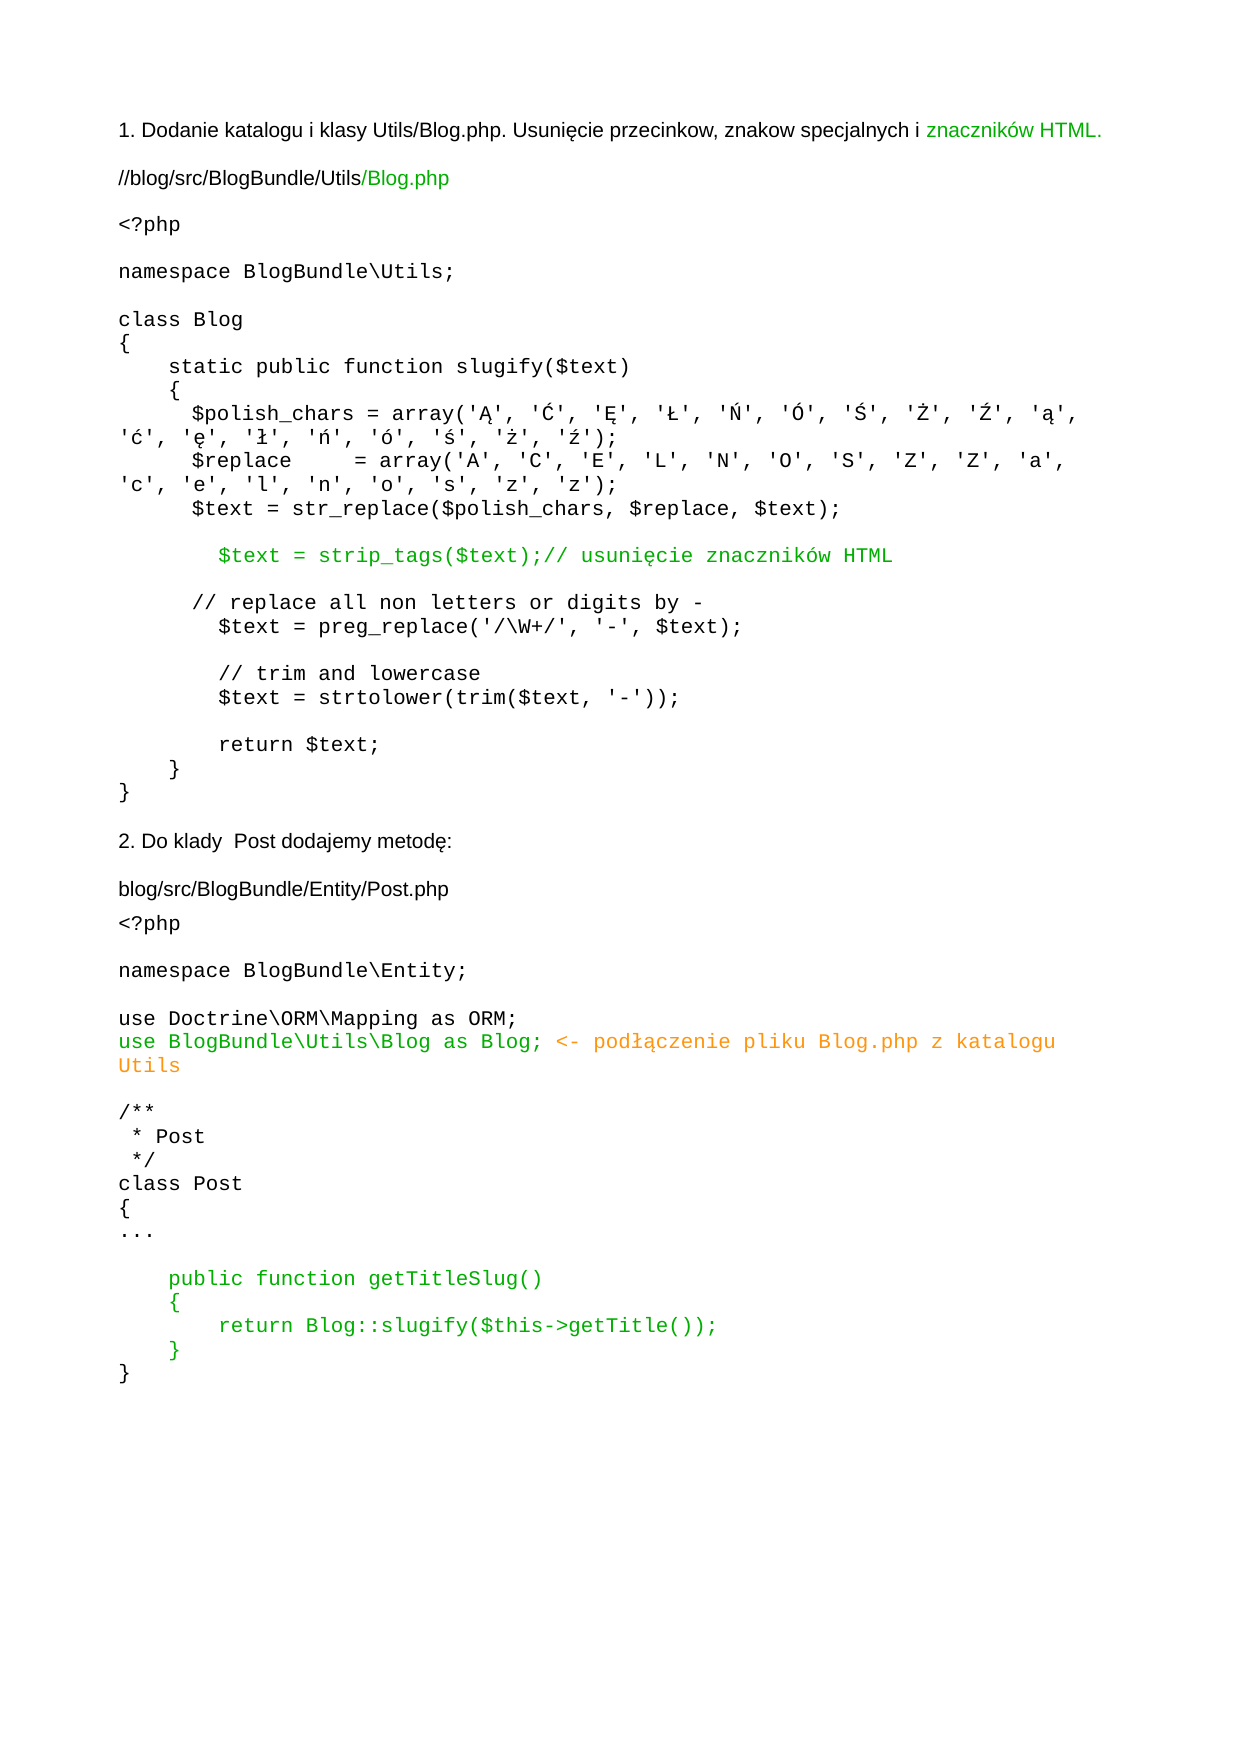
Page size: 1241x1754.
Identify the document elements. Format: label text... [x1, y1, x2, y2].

text { [118, 379, 1122, 403]
text * Post [118, 1126, 1122, 1149]
text { [118, 1197, 1122, 1221]
text $polish_chars = array('Ą', 'Ć', 'Ę', 'Ł', 'Ń', 'Ó', 'Ś', 'Ż', 'Ź', 'ą', 'ć', 'ę', 'ł', 'ń', 'ó', 'ś', 'ż', 'ź'); [118, 403, 1122, 450]
text } [118, 781, 1122, 805]
text <?php [118, 913, 1122, 937]
text { [118, 1291, 1122, 1315]
text } [118, 758, 1122, 781]
text } [118, 1362, 1122, 1386]
text namespace BlogBundle\Entity; [118, 960, 1122, 984]
text 2. Do klady Post dodajemy metodę: [118, 829, 1122, 853]
text $text = strtolower(trim($text, '-')); [118, 687, 1122, 711]
text use BlogBundle\Utils\Blog as Blog; <- podłączenie pliku Blog.php z katalogu Utils [118, 1031, 1122, 1079]
text <?php [118, 214, 1122, 238]
text ... [118, 1221, 1122, 1244]
text blog/src/BlogBundle/Entity/Post.php [118, 877, 1122, 901]
text class Blog [118, 308, 1122, 332]
text static public function slugify($text) [118, 356, 1122, 379]
text //blog/src/BlogBundle/Utils/Blog.php [118, 166, 1122, 190]
text return $text; [118, 734, 1122, 758]
text // replace all non letters or digits by - [118, 592, 1122, 616]
text class Post [118, 1173, 1122, 1197]
text $text = strip_tags($text);// usunięcie znaczników HTML [118, 545, 1122, 569]
text return Blog::slugify($this->getTitle()); [118, 1315, 1122, 1339]
text $text = preg_replace('/\W+/', '-', $text); [118, 616, 1122, 639]
text // trim and lowercase [118, 663, 1122, 687]
text } [118, 1339, 1122, 1362]
text $replace = array('A', 'C', 'E', 'L', 'N', 'O', 'S', 'Z', 'Z', 'a', 'c', 'e', 'l', 'n', 'o', 's', 'z', 'z'); [118, 450, 1122, 498]
text */ [118, 1149, 1122, 1173]
text $text = str_replace($polish_chars, $replace, $text); [118, 498, 1122, 521]
text public function getTitleSlug() [118, 1268, 1122, 1291]
text use Doctrine\ORM\Mapping as ORM; [118, 1008, 1122, 1031]
text 1. Dodanie katalogu i klasy Utils/Blog.php. Usunięcie przecinkow, znakow specjalnych i znaczników HTML. [118, 118, 1122, 142]
text { [118, 332, 1122, 356]
text namespace BlogBundle\Utils; [118, 261, 1122, 285]
text /** [118, 1102, 1122, 1126]
